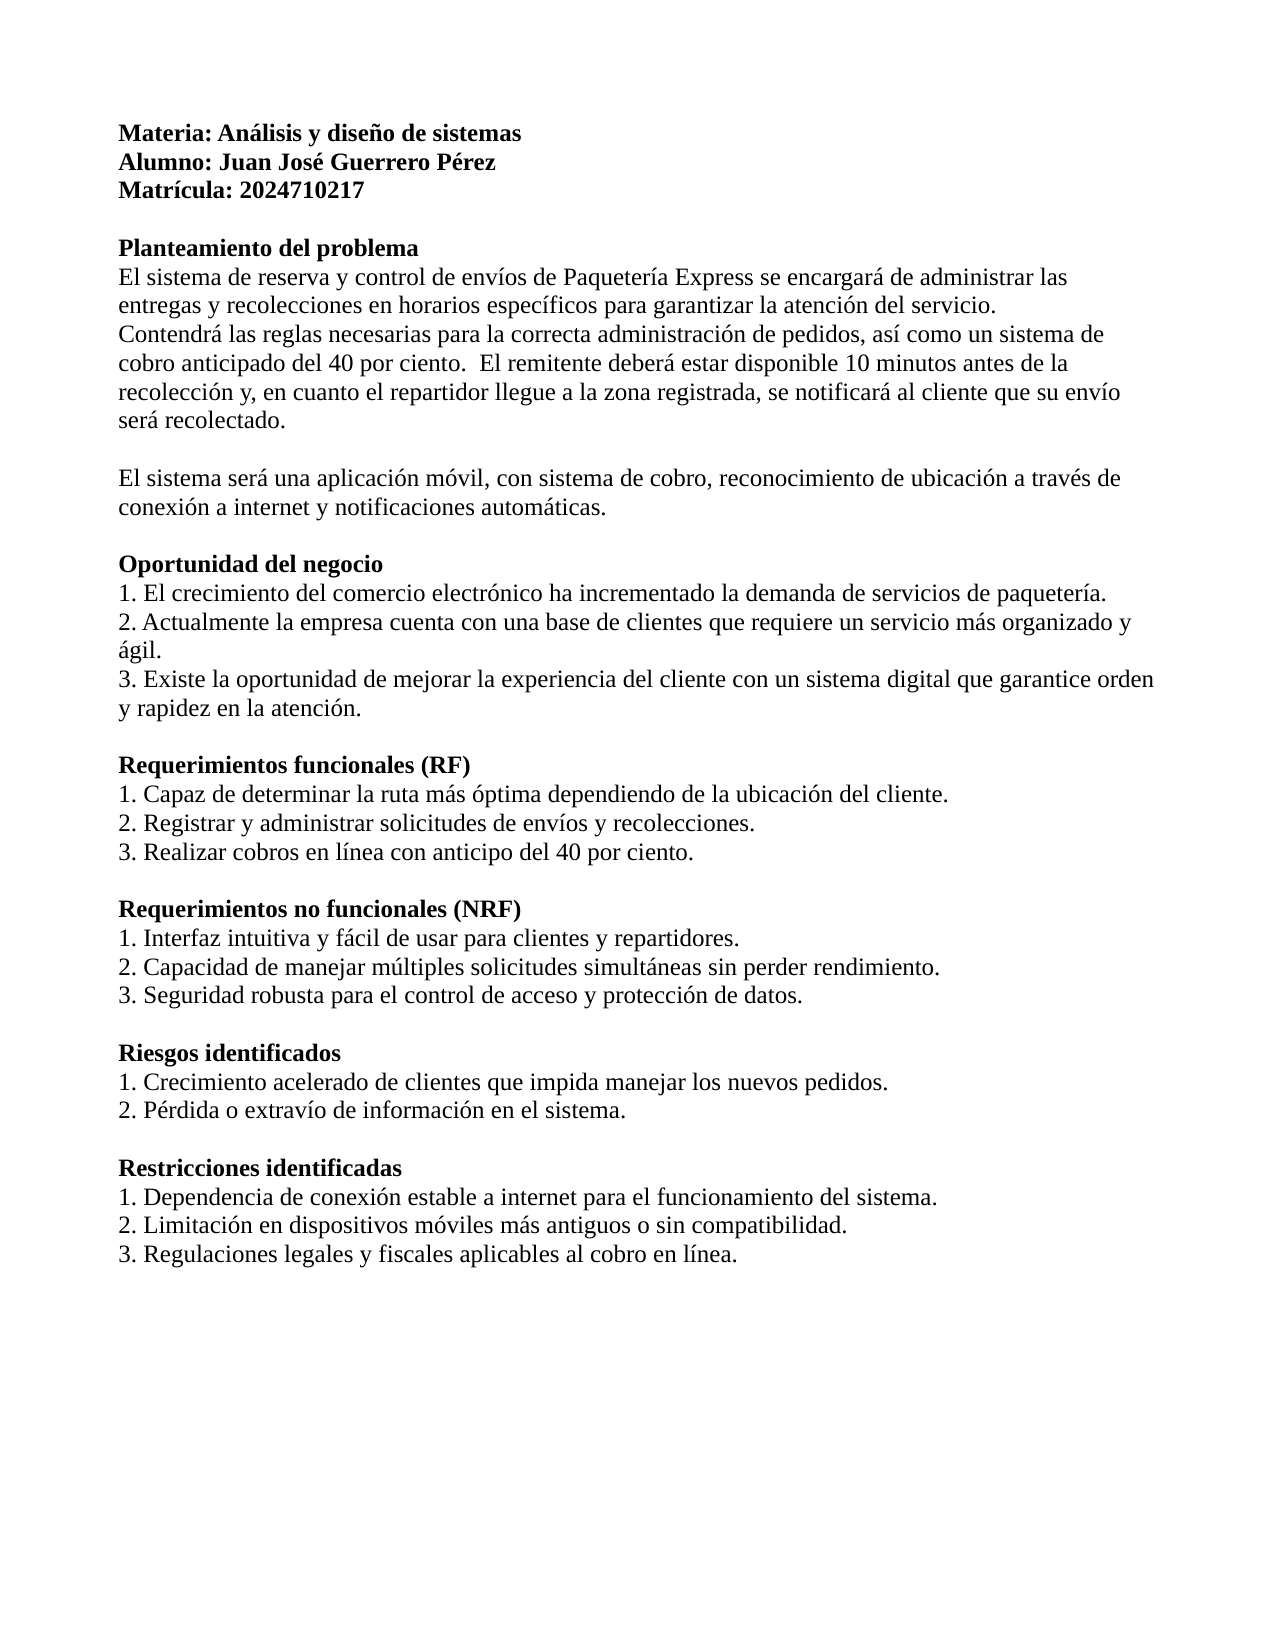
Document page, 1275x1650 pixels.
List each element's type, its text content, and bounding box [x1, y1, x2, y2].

text Alumno: Juan José Guerrero Pérez [118, 147, 1157, 176]
text Materia: Análisis y diseño de sistemas [118, 118, 1157, 147]
text 2. Capacidad de manejar múltiples solicitudes simultáneas sin perder rendimiento. [118, 952, 1157, 981]
text 3. Realizar cobros en línea con anticipo del 40 por ciento. [118, 837, 1157, 866]
text Restricciones identificadas [118, 1153, 1157, 1182]
text 3. Regulaciones legales y fiscales aplicables al cobro en línea. [118, 1239, 1157, 1268]
text Planteamiento del problema [118, 233, 1157, 262]
text Matrícula: 2024710217 [118, 176, 1157, 204]
text 2. Limitación en dispositivos móviles más antiguos o sin compatibilidad. [118, 1211, 1157, 1239]
text 2. Actualmente la empresa cuenta con una base de clientes que requiere un servicio más organizado y ágil. [118, 607, 1157, 664]
text 3. Seguridad robusta para el control de acceso y protección de datos. [118, 981, 1157, 1009]
text El sistema será una aplicación móvil, con sistema de cobro, reconocimiento de ubicación a través de conexión a internet y notificaciones automáticas. [118, 463, 1157, 521]
text Riesgos identificados [118, 1038, 1157, 1067]
text 3. Existe la oportunidad de mejorar la experiencia del cliente con un sistema digital que garantice orden y rapidez en la atención. [118, 664, 1157, 722]
text 1. Dependencia de conexión estable a internet para el funcionamiento del sistema. [118, 1182, 1157, 1211]
text Oportunidad del negocio [118, 549, 1157, 578]
text Contendrá las reglas necesarias para la correcta administración de pedidos, así como un sistema de cobro anticipado del 40 por ciento. El remitente deberá estar disponible 10 minutos antes de la recolección y, en cuanto el repartidor llegue a la zona registrada, se notificará al cliente que su envío será recolectado. [118, 319, 1157, 434]
text 1. Capaz de determinar la ruta más óptima dependiendo de la ubicación del cliente. [118, 779, 1157, 808]
text Requerimientos funcionales (RF) [118, 751, 1157, 779]
text 2. Pérdida o extravío de información en el sistema. [118, 1096, 1157, 1124]
text 2. Registrar y administrar solicitudes de envíos y recolecciones. [118, 808, 1157, 837]
text El sistema de reserva y control de envíos de Paquetería Express se encargará de administrar las entregas y recolecciones en horarios específicos para garantizar la atención del servicio. [118, 262, 1157, 319]
text 1. Crecimiento acelerado de clientes que impida manejar los nuevos pedidos. [118, 1067, 1157, 1096]
text 1. Interfaz intuitiva y fácil de usar para clientes y repartidores. [118, 923, 1157, 952]
text Requerimientos no funcionales (NRF) [118, 894, 1157, 923]
text 1. El crecimiento del comercio electrónico ha incrementado la demanda de servicios de paquetería. [118, 578, 1157, 607]
